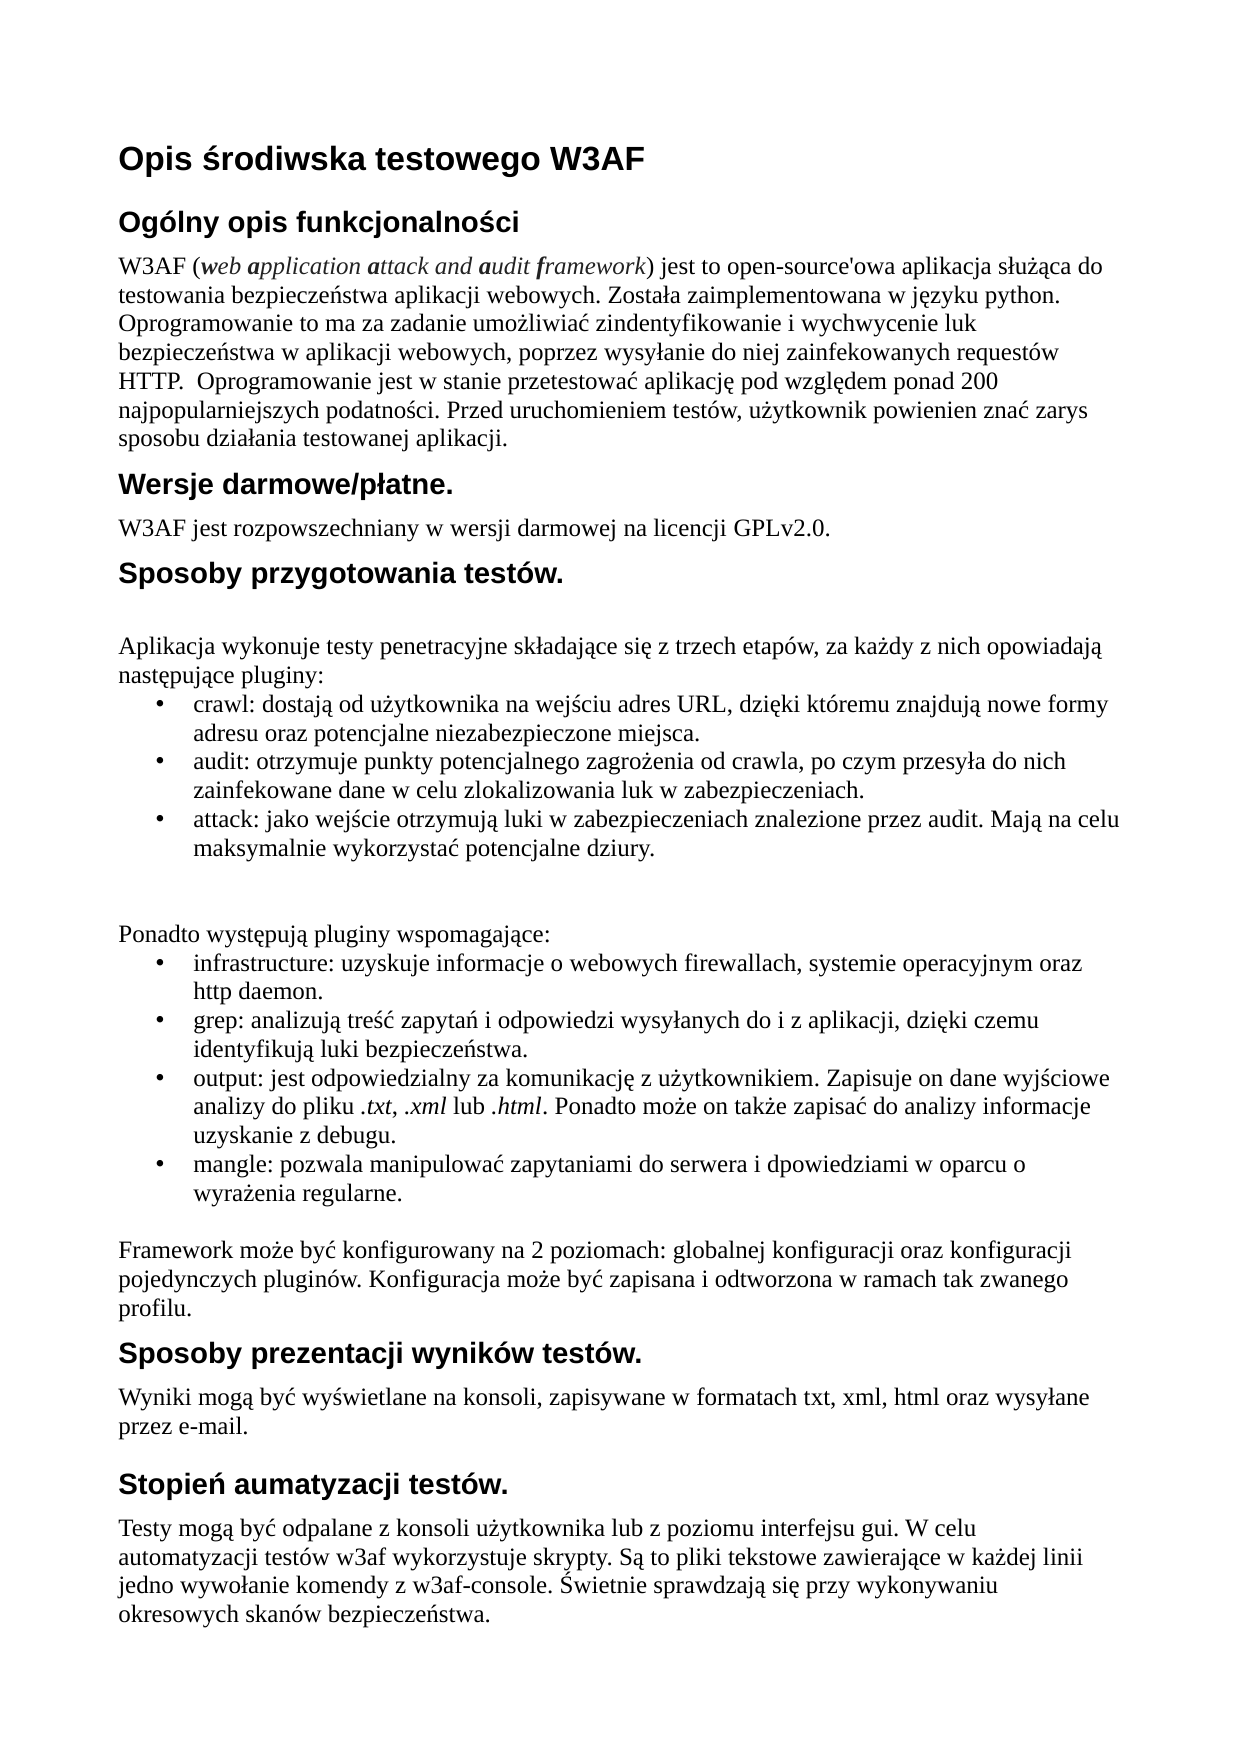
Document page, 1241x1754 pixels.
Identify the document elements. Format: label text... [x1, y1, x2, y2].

subtitle Ogólny opis funkcjonalności [118, 205, 1122, 238]
list crawl: dostają od użytkownika na wejściu adres URL, dzięki któremu znajdują nowe formy adresu oraz potencjalne niezabezpieczone miejsca. [156, 689, 1122, 746]
list grep: analizują treść zapytań i odpowiedzi wysyłanych do i z aplikacji, dzięki czemu identyfikują luki bezpieczeństwa. [156, 1005, 1122, 1063]
text Testy mogą być odpalane z konsoli użytkownika lub z poziomu interfejsu gui. W celu automatyzacji testów w3af wykorzystuje skrypty. Są to pliki tekstowe zawierające w każdej linii jedno wywołanie komendy z w3af-console. Świetnie sprawdzają się przy wykonywaniu okresowych skanów bezpieczeństwa. [118, 1513, 1122, 1628]
subtitle Sposoby prezentacji wyników testów. [118, 1336, 1122, 1370]
list output: jest odpowiedzialny za komunikację z użytkownikiem. Zapisuje on dane wyjściowe analizy do pliku .txt, .xml lub .html. Ponadto może on także zapisać do analizy informacje uzyskanie z debugu. [156, 1063, 1122, 1149]
subtitle Stopień aumatyzacji testów. [118, 1467, 1122, 1501]
list mangle: pozwala manipulować zapytaniami do serwera i dpowiedziami w oparcu o wyrażenia regularne. [156, 1149, 1122, 1206]
text Framework może być konfigurowany na 2 poziomach: globalnej konfiguracji oraz konfiguracji pojedynczych pluginów. Konfiguracja może być zapisana i odtworzona w ramach tak zwanego profilu. [118, 1235, 1122, 1321]
text W3AF jest rozpowszechniany w wersji darmowej na licencji GPLv2.0. [118, 513, 1122, 542]
text W3AF (web application attack and audit framework) jest to open-source'owa aplikacja służąca do testowania bezpieczeństwa aplikacji webowych. Została zaimplementowana w języku python. Oprogramowanie to ma za zadanie umożliwiać zindentyfikowanie i wychwycenie luk bezpieczeństwa w aplikacji webowych, poprzez wysyłanie do niej zainfekowanych requestów HTTP. Oprogramowanie jest w stanie przetestować aplikację pod względem ponad 200 najpopularniejszych podatności. Przed uruchomieniem testów, użytkownik powienien znać zarys sposobu działania testowanej aplikacji. [118, 251, 1122, 452]
subtitle Sposoby przygotowania testów. [118, 556, 1122, 590]
subtitle Wersje darmowe/płatne. [118, 467, 1122, 501]
list infrastructure: uzyskuje informacje o webowych firewallach, systemie operacyjnym oraz http daemon. [156, 948, 1122, 1005]
list attack: jako wejście otrzymują luki w zabezpieczeniach znalezione przez audit. Mają na celu maksymalnie wykorzystać potencjalne dziury. [156, 804, 1122, 861]
subtitle Opis środiwska testowego W3AF [118, 139, 1122, 178]
text Aplikacja wykonuje testy penetracyjne składające się z trzech etapów, za każdy z nich opowiadają następujące pluginy: [118, 631, 1122, 689]
list audit: otrzymuje punkty potencjalnego zagrożenia od crawla, po czym przesyła do nich zainfekowane dane w celu zlokalizowania luk w zabezpieczeniach. [156, 746, 1122, 804]
text Ponadto występują pluginy wspomagające: [118, 919, 1122, 948]
text Wyniki mogą być wyświetlane na konsoli, zapisywane w formatach txt, xml, html oraz wysyłane przez e-mail. [118, 1382, 1122, 1440]
